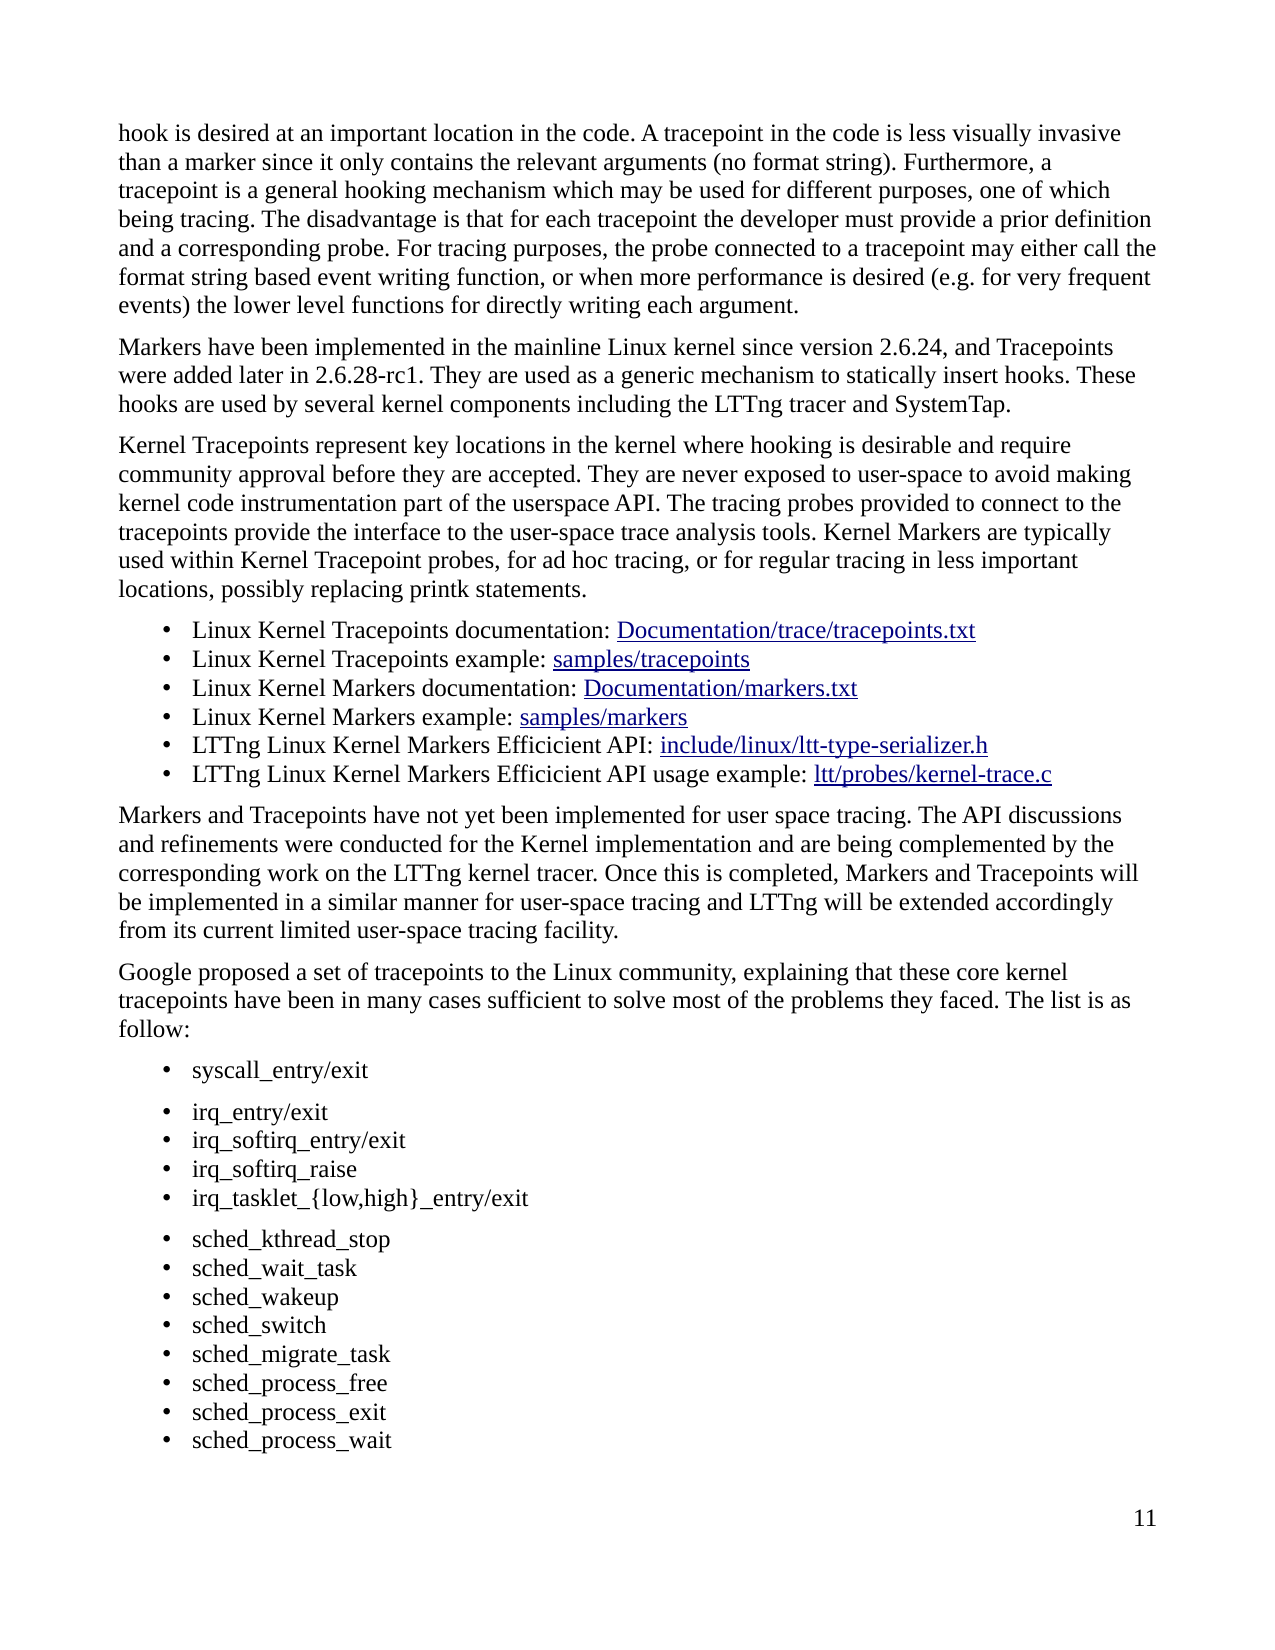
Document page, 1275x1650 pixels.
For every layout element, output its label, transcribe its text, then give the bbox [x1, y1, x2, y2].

text Google proposed a set of tracepoints to the Linux community, explaining that these core kernel tracepoints have been in many cases sufficient to solve most of the problems they faced. The list is as follow: [118, 957, 1157, 1043]
text Markers and Tracepoints have not yet been implemented for user space tracing. The API discussions and refinements were conducted for the Kernel implementation and are being complemented by the corresponding work on the LTTng kernel tracer. Once this is completed, Markers and Tracepoints will be implemented in a similar manner for user-space tracing and LTTng will be extended accordingly from its current limited user-space tracing facility. [118, 801, 1157, 944]
list Linux Kernel Tracepoints example: samples/tracepoints [162, 644, 1157, 673]
list Linux Kernel Tracepoints documentation: Documentation/trace/tracepoints.txt [162, 616, 1157, 644]
list irq_softirq_raise [162, 1154, 1157, 1183]
list irq_softirq_entry/exit [162, 1126, 1157, 1154]
list irq_entry/exit [162, 1097, 1157, 1126]
list sched_wakeup [162, 1282, 1157, 1311]
text Markers have been implemented in the mainline Linux kernel since version 2.6.24, and Tracepoints were added later in 2.6.28-rc1. They are used as a generic mechanism to statically insert hooks. These hooks are used by several kernel components including the LTTng tracer and SystemTap. [118, 332, 1157, 418]
text hook is desired at an important location in the code. A tracepoint in the code is less visually invasive than a marker since it only contains the relevant arguments (no format string). Furthermore, a tracepoint is a general hooking mechanism which may be used for different purposes, one of which being tracing. The disadvantage is that for each tracepoint the developer must provide a prior definition and a corresponding probe. For tracing purposes, the probe connected to a tracepoint may either call the format string based event writing function, or when more performance is desired (e.g. for very frequent events) the lower level functions for directly writing each argument. [118, 118, 1157, 319]
list irq_tasklet_{low,high}_entry/exit [162, 1183, 1157, 1212]
list syscall_entry/exit [162, 1056, 1157, 1084]
list sched_process_wait [162, 1426, 1157, 1454]
list LTTng Linux Kernel Markers Efficicient API: include/linux/ltt-type-serializer.h [162, 731, 1157, 759]
list sched_process_free [162, 1368, 1157, 1397]
list Linux Kernel Markers example: samples/markers [162, 702, 1157, 731]
list sched_migrate_task [162, 1339, 1157, 1368]
text Kernel Tracepoints represent key locations in the kernel where hooking is desirable and require community approval before they are accepted. They are never exposed to user-space to avoid making kernel code instrumentation part of the userspace API. The tracing probes provided to connect to the tracepoints provide the interface to the user-space trace analysis tools. Kernel Markers are typically used within Kernel Tracepoint probes, for ad hoc tracing, or for regular tracing in less important locations, possibly replacing printk statements. [118, 431, 1157, 603]
list Linux Kernel Markers documentation: Documentation/markers.txt [162, 673, 1157, 702]
list sched_switch [162, 1311, 1157, 1339]
list LTTng Linux Kernel Markers Efficicient API usage example: ltt/probes/kernel-trace.c [162, 759, 1157, 788]
list sched_process_exit [162, 1397, 1157, 1426]
list sched_kthread_stop [162, 1224, 1157, 1253]
list sched_wait_task [162, 1253, 1157, 1282]
